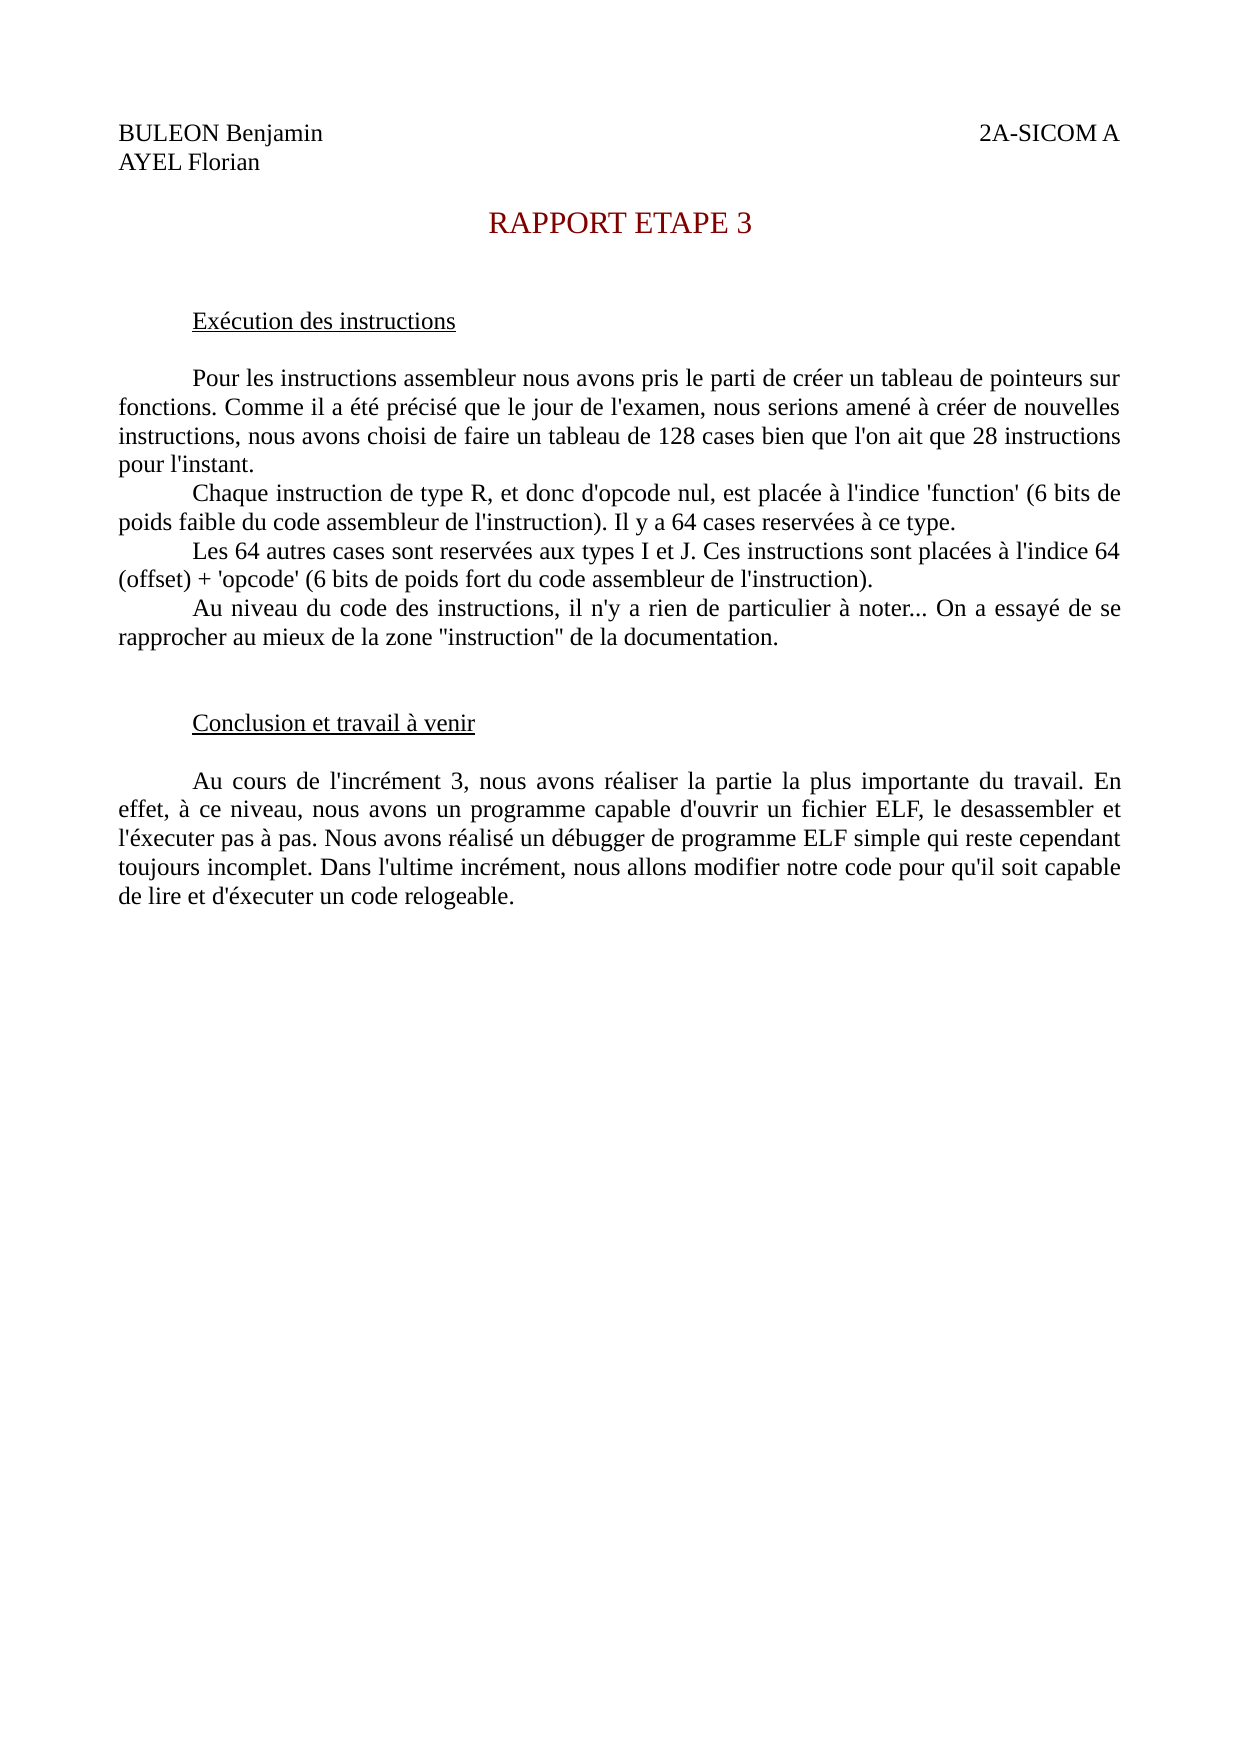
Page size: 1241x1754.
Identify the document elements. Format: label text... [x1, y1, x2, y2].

text Au cours de l'incrément 3, nous avons réaliser la partie la plus importante du travail. En effet, à ce niveau, nous avons un programme capable d'ouvrir un fichier ELF, le desassembler et l'éxecuter pas à pas. Nous avons réalisé un débugger de programme ELF simple qui reste cependant toujours incomplet. Dans l'ultime incrément, nous allons modifier notre code pour qu'il soit capable de lire et d'éxecuter un code relogeable. [118, 766, 1122, 909]
text Pour les instructions assembleur nous avons pris le parti de créer un tableau de pointeurs sur fonctions. Comme il a été précisé que le jour de l'examen, nous serions amené à créer de nouvelles instructions, nous avons choisi de faire un tableau de 128 cases bien que l'on ait que 28 instructions pour l'instant. [118, 363, 1122, 478]
text Les 64 autres cases sont reservées aux types I et J. Ces instructions sont placées à l'indice 64 (offset) + 'opcode' (6 bits de poids fort du code assembleur de l'instruction). [118, 536, 1122, 593]
text Chaque instruction de type R, et donc d'opcode nul, est placée à l'indice 'function' (6 bits de poids faible du code assembleur de l'instruction). Il y a 64 cases reservées à ce type. [118, 478, 1122, 536]
text Conclusion et travail à venir [118, 708, 1122, 737]
text Au niveau du code des instructions, il n'y a rien de particulier à noter... On a essayé de se rapprocher au mieux de la zone ''instruction'' de la documentation. [118, 593, 1122, 651]
text Exécution des instructions [118, 306, 1122, 334]
